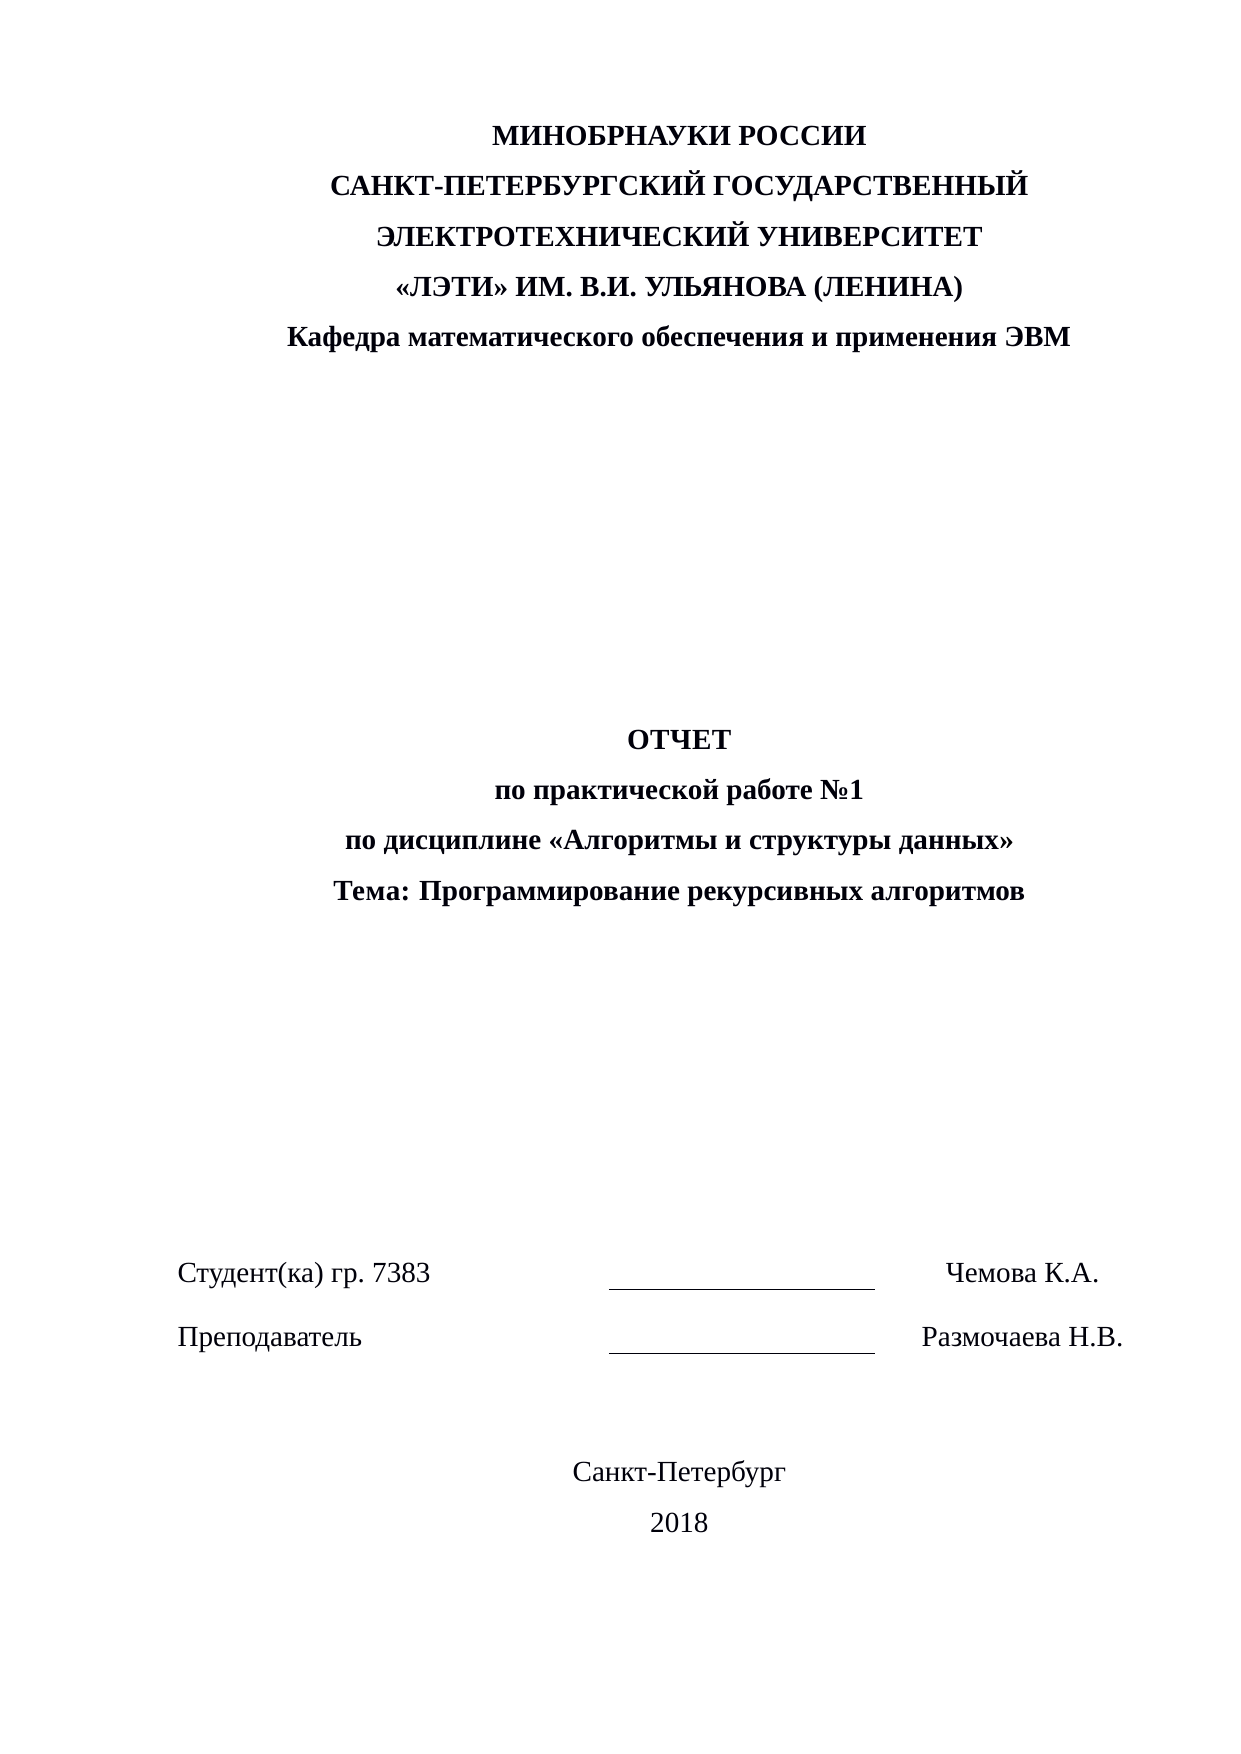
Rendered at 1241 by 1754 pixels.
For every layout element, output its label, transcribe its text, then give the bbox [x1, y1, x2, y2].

table_header [609, 1225, 875, 1289]
text по дисциплине «Алгоритмы и структуры данных» [177, 822, 1181, 856]
text МИНОБРНАУКИ РОССИИ [177, 118, 1181, 152]
text Санкт-Петербургский государственный [177, 168, 1181, 202]
table_cell Преподаватель [166, 1289, 609, 1353]
text электротехнический университет [177, 219, 1181, 252]
text 2018 [177, 1505, 1181, 1538]
table_header Студент(ка) гр. 7383 [166, 1225, 609, 1289]
text Санкт-Петербург [177, 1454, 1181, 1488]
table_header Чемова К.А. [875, 1225, 1170, 1289]
text отчет [177, 722, 1181, 755]
table_cell Размочаева Н.В. [875, 1289, 1170, 1353]
text «ЛЭТИ» им. В.И. Ульянова (Ленина) [177, 269, 1181, 303]
text Тема: Программирование рекурсивных алгоритмов [177, 873, 1181, 906]
table_cell [609, 1290, 875, 1353]
text Кафедра математического обеспечения и применения ЭВМ [177, 319, 1181, 353]
text по практической работе №1 [177, 772, 1181, 806]
